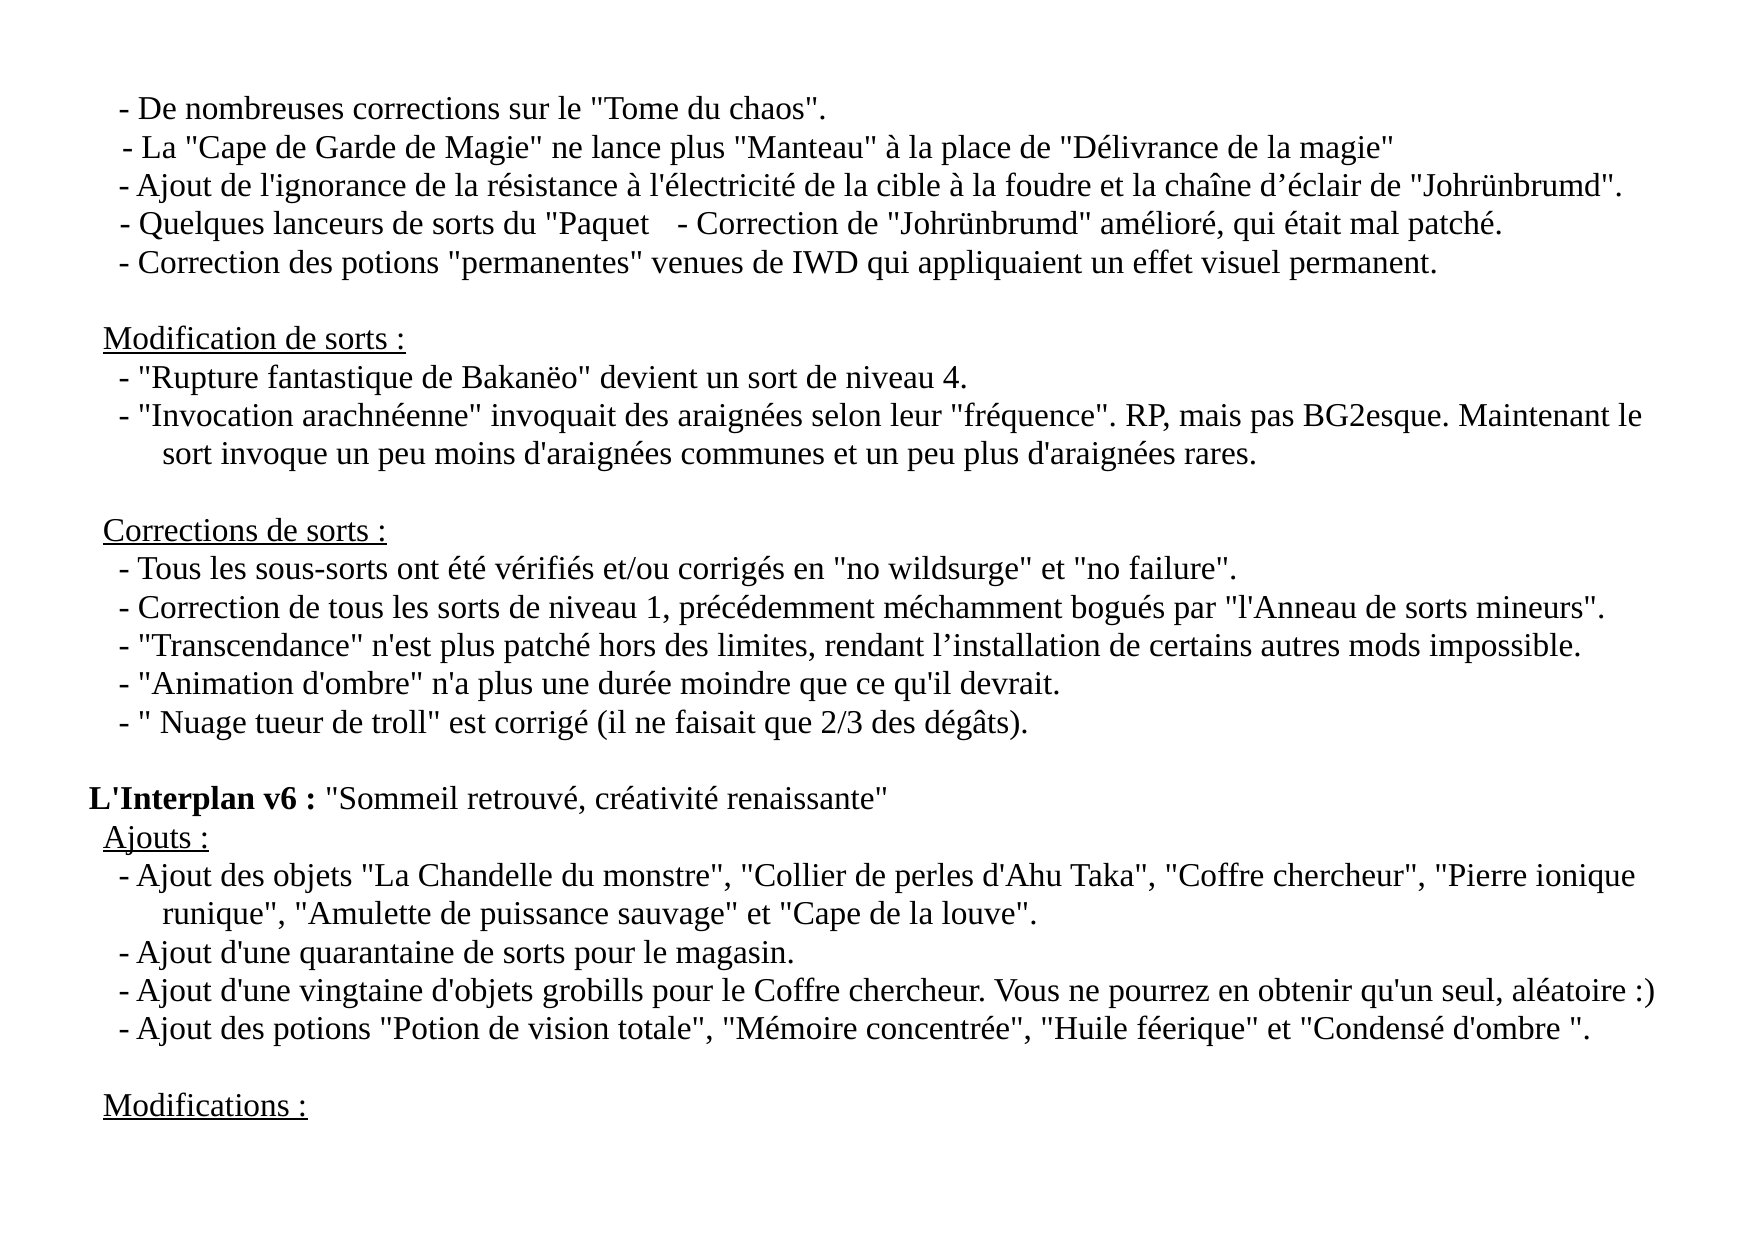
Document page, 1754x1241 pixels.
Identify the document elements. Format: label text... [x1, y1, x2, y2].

text - Tous les sous-sorts ont été vérifiés et/ou corrigés en "no wildsurge" et "no failure". [88, 548, 1665, 587]
text - Correction de tous les sorts de niveau 1, précédemment méchamment bogués par "l'Anneau de sorts mineurs". [88, 587, 1665, 625]
text - La "Cape de Garde de Magie" ne lance plus "Manteau" à la place de "Délivrance de la magie" [88, 127, 1665, 165]
text - Ajout d'une quarantaine de sorts pour le magasin. [88, 932, 1665, 970]
text Modifications : [88, 1085, 1665, 1123]
text - Ajout des objets "La Chandelle du monstre", "Collier de perles d'Ahu Taka", "Coffre chercheur", "Pierre ionique runique", "Amulette de puissance sauvage" et "Cape de la louve". [88, 855, 1665, 932]
text - Ajout de l'ignorance de la résistance à l'électricité de la cible à la foudre et la chaîne d’éclair de "Johrünbrumd". [88, 165, 1665, 203]
text - Correction des potions "permanentes" venues de IWD qui appliquaient un effet visuel permanent. [88, 242, 1665, 280]
text - Ajout des potions "Potion de vision totale", "Mémoire concentrée", "Huile féerique" et "Condensé d'ombre ". [88, 1008, 1665, 1047]
text - De nombreuses corrections sur le "Tome du chaos". [88, 88, 1665, 127]
text L'Interplan v6 : "Sommeil retrouvé, créativité renaissante" [88, 778, 1665, 817]
text Modification de sorts : [88, 318, 1665, 357]
text - Ajout d'une vingtaine d'objets grobills pour le Coffre chercheur. Vous ne pourrez en obtenir qu'un seul, aléatoire :) [88, 970, 1665, 1008]
text - "Transcendance" n'est plus patché hors des limites, rendant l’installation de certains autres mods impossible. [88, 625, 1665, 663]
text - "Animation d'ombre" n'a plus une durée moindre que ce qu'il devrait. [88, 663, 1665, 702]
text Ajouts : [88, 817, 1665, 855]
text - Quelques lanceurs de sorts du "Paquet - Correction de "Johrünbrumd" amélioré, qui était mal patché. [88, 203, 1665, 242]
text Corrections de sorts : [88, 510, 1665, 548]
text - "Rupture fantastique de Bakanëo" devient un sort de niveau 4. [88, 357, 1665, 395]
text - " Nuage tueur de troll" est corrigé (il ne faisait que 2/3 des dégâts). [88, 702, 1665, 740]
text - "Invocation arachnéenne" invoquait des araignées selon leur "fréquence". RP, mais pas BG2esque. Maintenant le sort invoque un peu moins d'araignées communes et un peu plus d'araignées rares. [88, 395, 1665, 472]
